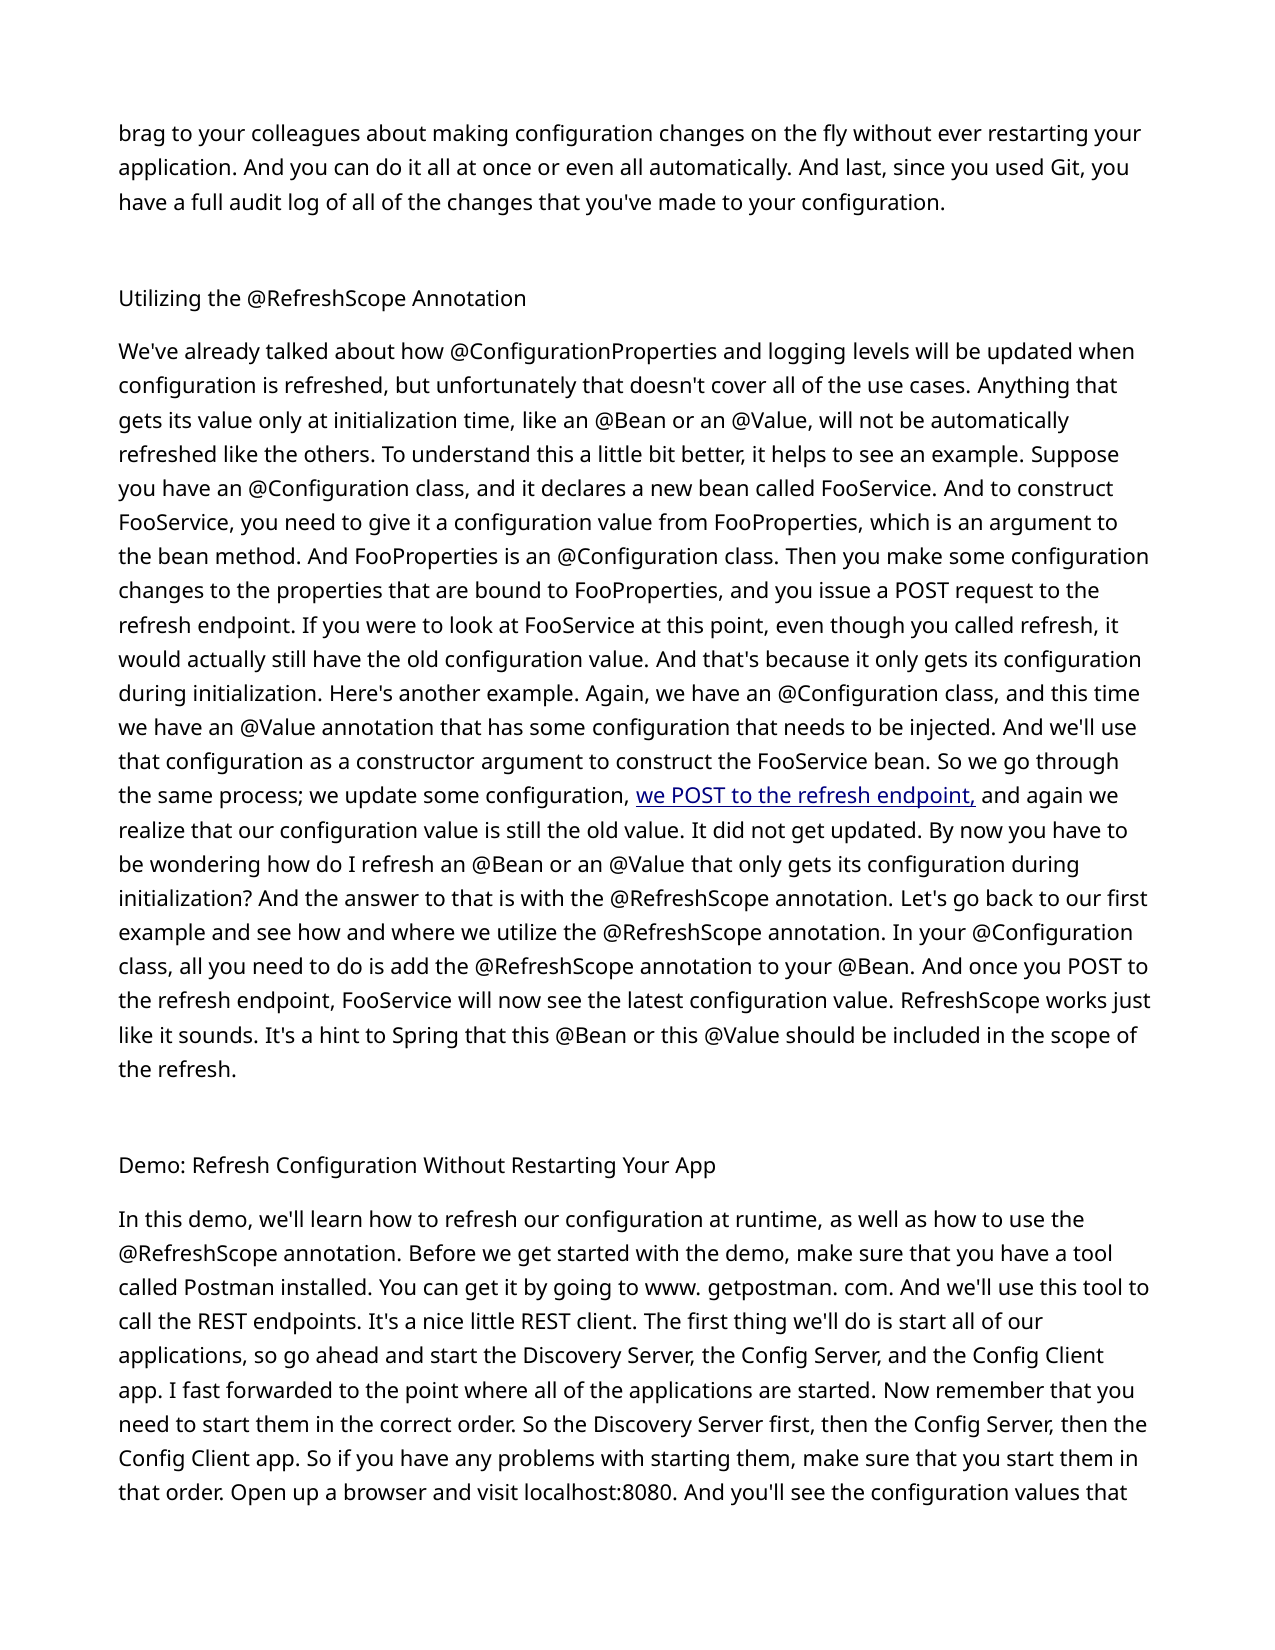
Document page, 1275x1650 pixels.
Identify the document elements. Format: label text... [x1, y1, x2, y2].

subtitle Demo: Refresh Configuration Without Restarting Your App [118, 1151, 1157, 1180]
text We've already talked about how @ConfigurationProperties and logging levels will be updated when configuration is refreshed, but unfortunately that doesn't cover all of the use cases. Anything that gets its value only at initialization time, like an @Bean or an @Value, will not be automatically refreshed like the others. To understand this a little bit better, it helps to see an example. Suppose you have an @Configuration class, and it declares a new bean called FooService. And to construct FooService, you need to give it a configuration value from FooProperties, which is an argument to the bean method. And FooProperties is an @Configuration class. Then you make some configuration changes to the properties that are bound to FooProperties, and you issue a POST request to the refresh endpoint. If you were to look at FooService at this point, even though you called refresh, it would actually still have the old configuration value. And that's because it only gets its configuration during initialization. Here's another example. Again, we have an @Configuration class, and this time we have an @Value annotation that has some configuration that needs to be injected. And we'll use that configuration as a constructor argument to construct the FooService bean. So we go through the same process; we update some configuration, we POST to the refresh endpoint, and again we realize that our configuration value is still the old value. It did not get updated. By now you have to be wondering how do I refresh an @Bean or an @Value that only gets its configuration during initialization? And the answer to that is with the @RefreshScope annotation. Let's go back to our first example and see how and where we utilize the @RefreshScope annotation. In your @Configuration class, all you need to do is add the @RefreshScope annotation to your @Bean. And once you POST to the refresh endpoint, FooService will now see the latest configuration value. RefreshScope works just like it sounds. It's a hint to Spring that this @Bean or this @Value should be included in the scope of the refresh. [118, 336, 1157, 1084]
text In this demo, we'll learn how to refresh our configuration at runtime, as well as how to use the @RefreshScope annotation. Before we get started with the demo, make sure that you have a tool called Postman installed. You can get it by going to www. getpostman. com. And we'll use this tool to call the REST endpoints. It's a nice little REST client. The first thing we'll do is start all of our applications, so go ahead and start the Discovery Server, the Config Server, and the Config Client app. I fast forwarded to the point where all of the applications are started. Now remember that you need to start them in the correct order. So the Discovery Server first, then the Config Server, then the Config Client app. So if you have any problems with starting them, make sure that you start them in that order. Open up a browser and visit localhost:8080. And you'll see the configuration values that [118, 1204, 1157, 1507]
subtitle Utilizing the @RefreshScope Annotation [118, 283, 1157, 313]
text brag to your colleagues about making configuration changes on the fly without ever restarting your application. And you can do it all at once or even all automatically. And last, since you used Git, you have a full audit log of all of the changes that you've made to your configuration. [118, 118, 1157, 216]
